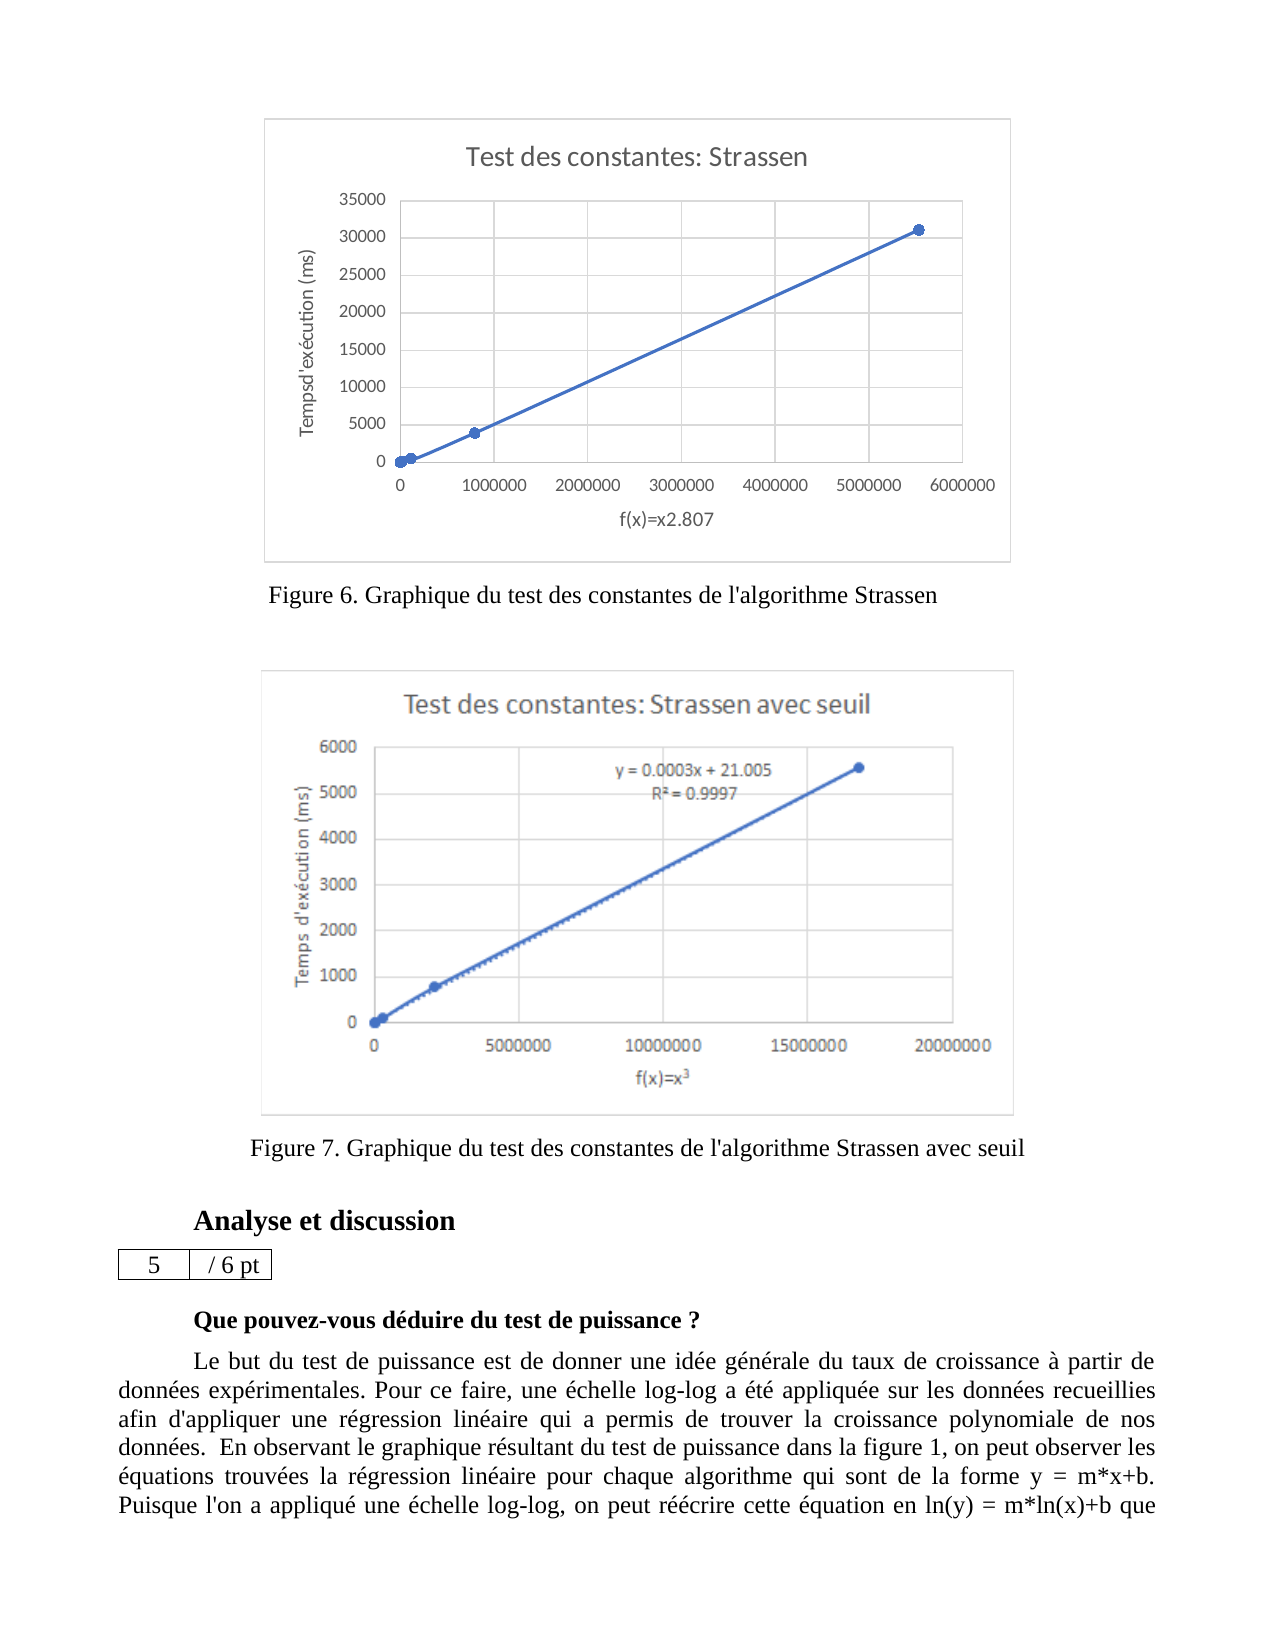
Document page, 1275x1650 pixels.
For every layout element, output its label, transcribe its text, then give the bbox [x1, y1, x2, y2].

table_header 5 [119, 1250, 189, 1279]
table_header / 6 pt [190, 1250, 271, 1279]
list Analyse et discussion [118, 1203, 1157, 1237]
text Figure 6. Graphique du test des constantes de l'algorithme Strassen [193, 580, 1157, 608]
picture [261, 670, 1014, 1116]
list Que pouvez-vous déduire du test de puissance ? [118, 1305, 1157, 1334]
text Le but du test de puissance est de donner une idée générale du taux de croissance à partir de données expérimentales. Pour ce faire, une échelle log-log a été appliquée sur les données recueillies afin d'appliquer une régression linéaire qui a permis de trouver la croissance polynomiale de nos données. En observant le graphique résultant du test de puissance dans la figure 1, on peut observer les équations trouvées la régression linéaire pour chaque algorithme qui sont de la forme y = m*x+b. Puisque l'on a appliqué une échelle log-log, on peut réécrire cette équation en ln(y) = m*ln(x)+b que [118, 1346, 1157, 1519]
text Figure 7. Graphique du test des constantes de l'algorithme Strassen avec seuil [118, 1133, 1157, 1161]
